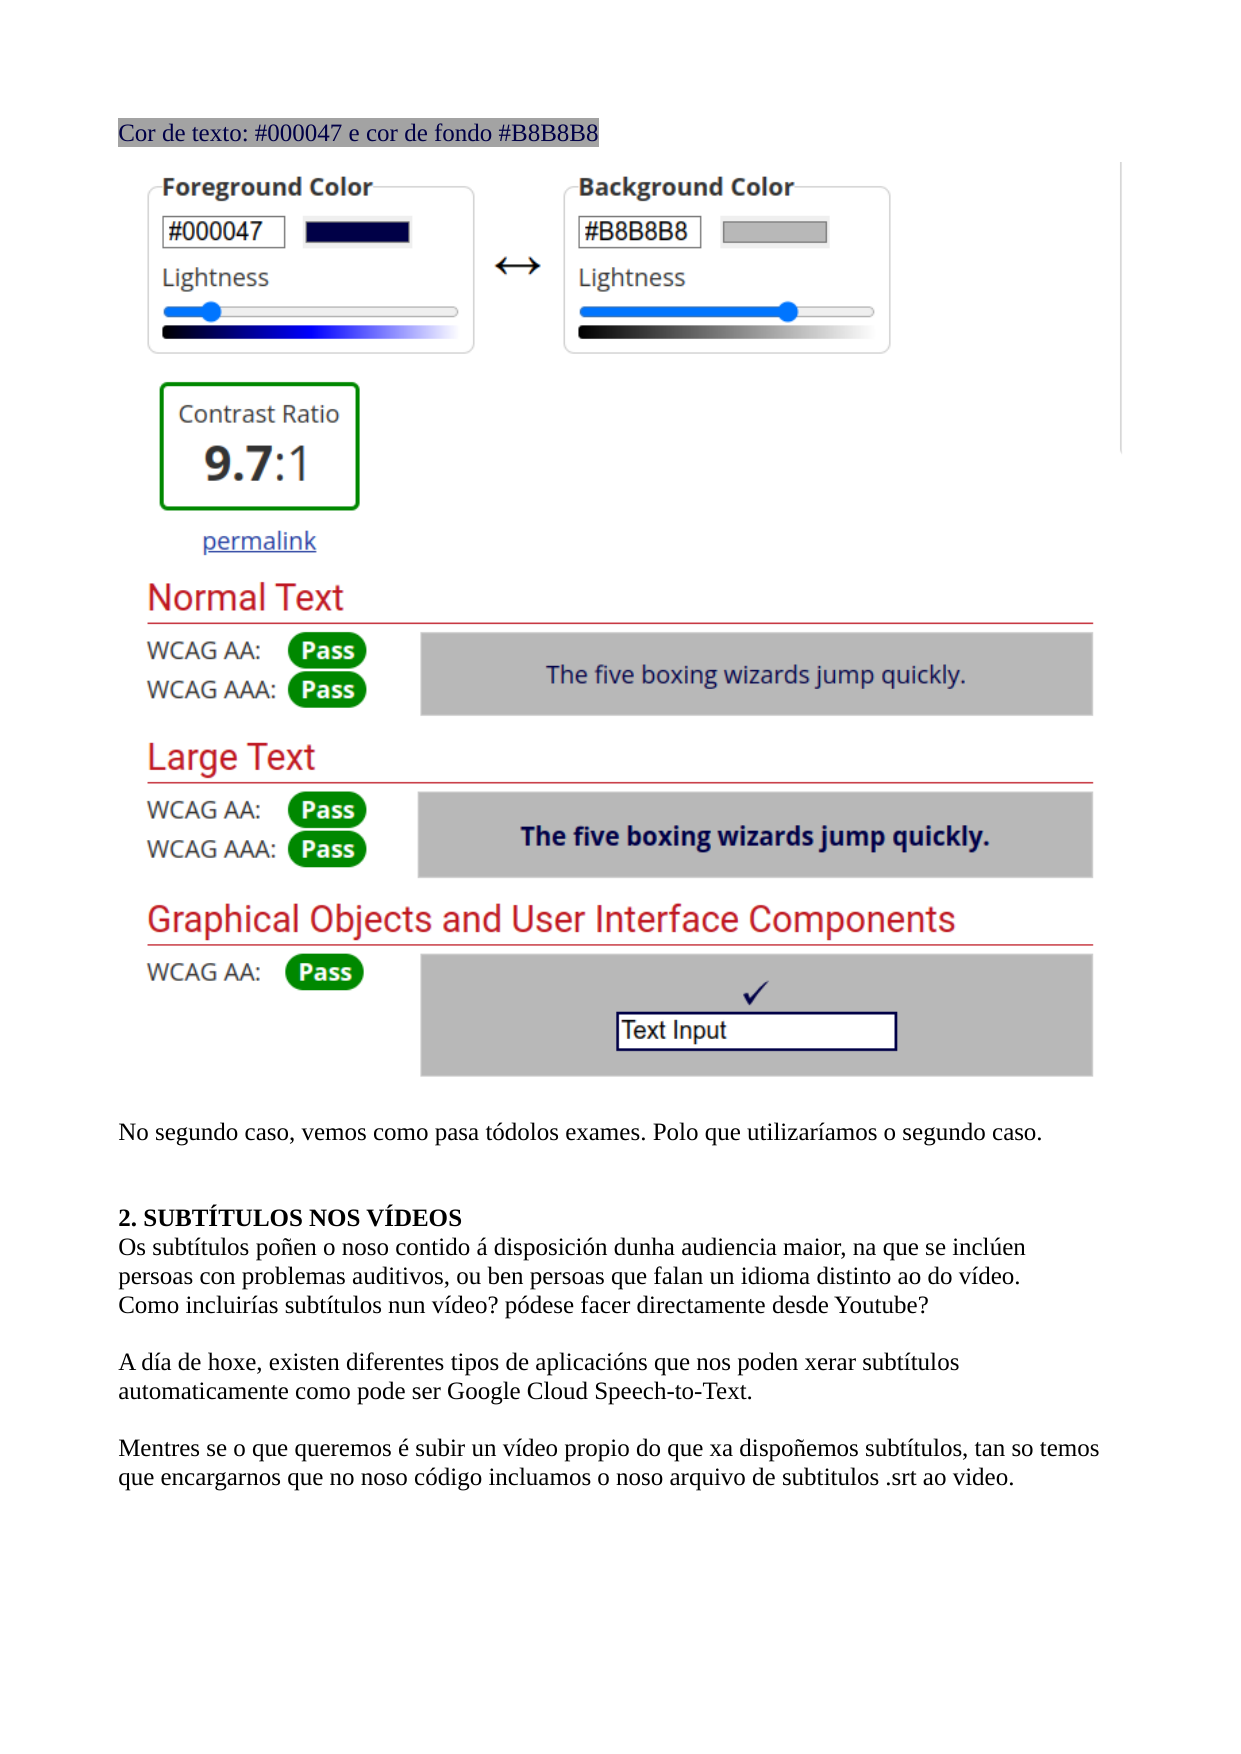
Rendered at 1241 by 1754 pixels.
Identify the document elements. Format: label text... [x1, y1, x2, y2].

text Cor de texto: #000047 e cor de fondo #B8B8B8 [118, 118, 1122, 147]
text persoas con problemas auditivos, ou ben persoas que falan un idioma distinto ao do vídeo. [118, 1261, 1122, 1290]
text Mentres se o que queremos é subir un vídeo propio do que xa dispoñemos subtítulos, tan so temos que encargarnos que no noso código incluamos o noso arquivo de subtitulos .srt ao video. [118, 1433, 1122, 1491]
text A día de hoxe, existen diferentes tipos de aplicacións que nos poden xerar subtítulos automaticamente como pode ser Google Cloud Speech-to-Text. [118, 1347, 1122, 1405]
picture [118, 162, 1123, 1089]
text 2. SUBTÍTULOS NOS VÍDEOS [118, 1203, 1122, 1232]
text Os subtítulos poñen o noso contido á disposición dunha audiencia maior, na que se inclúen [118, 1232, 1122, 1261]
text Como incluirías subtítulos nun vídeo? pódese facer directamente desde Youtube? [118, 1290, 1122, 1318]
text No segundo caso, vemos como pasa tódolos exames. Polo que utilizaríamos o segundo caso. [118, 1117, 1122, 1146]
